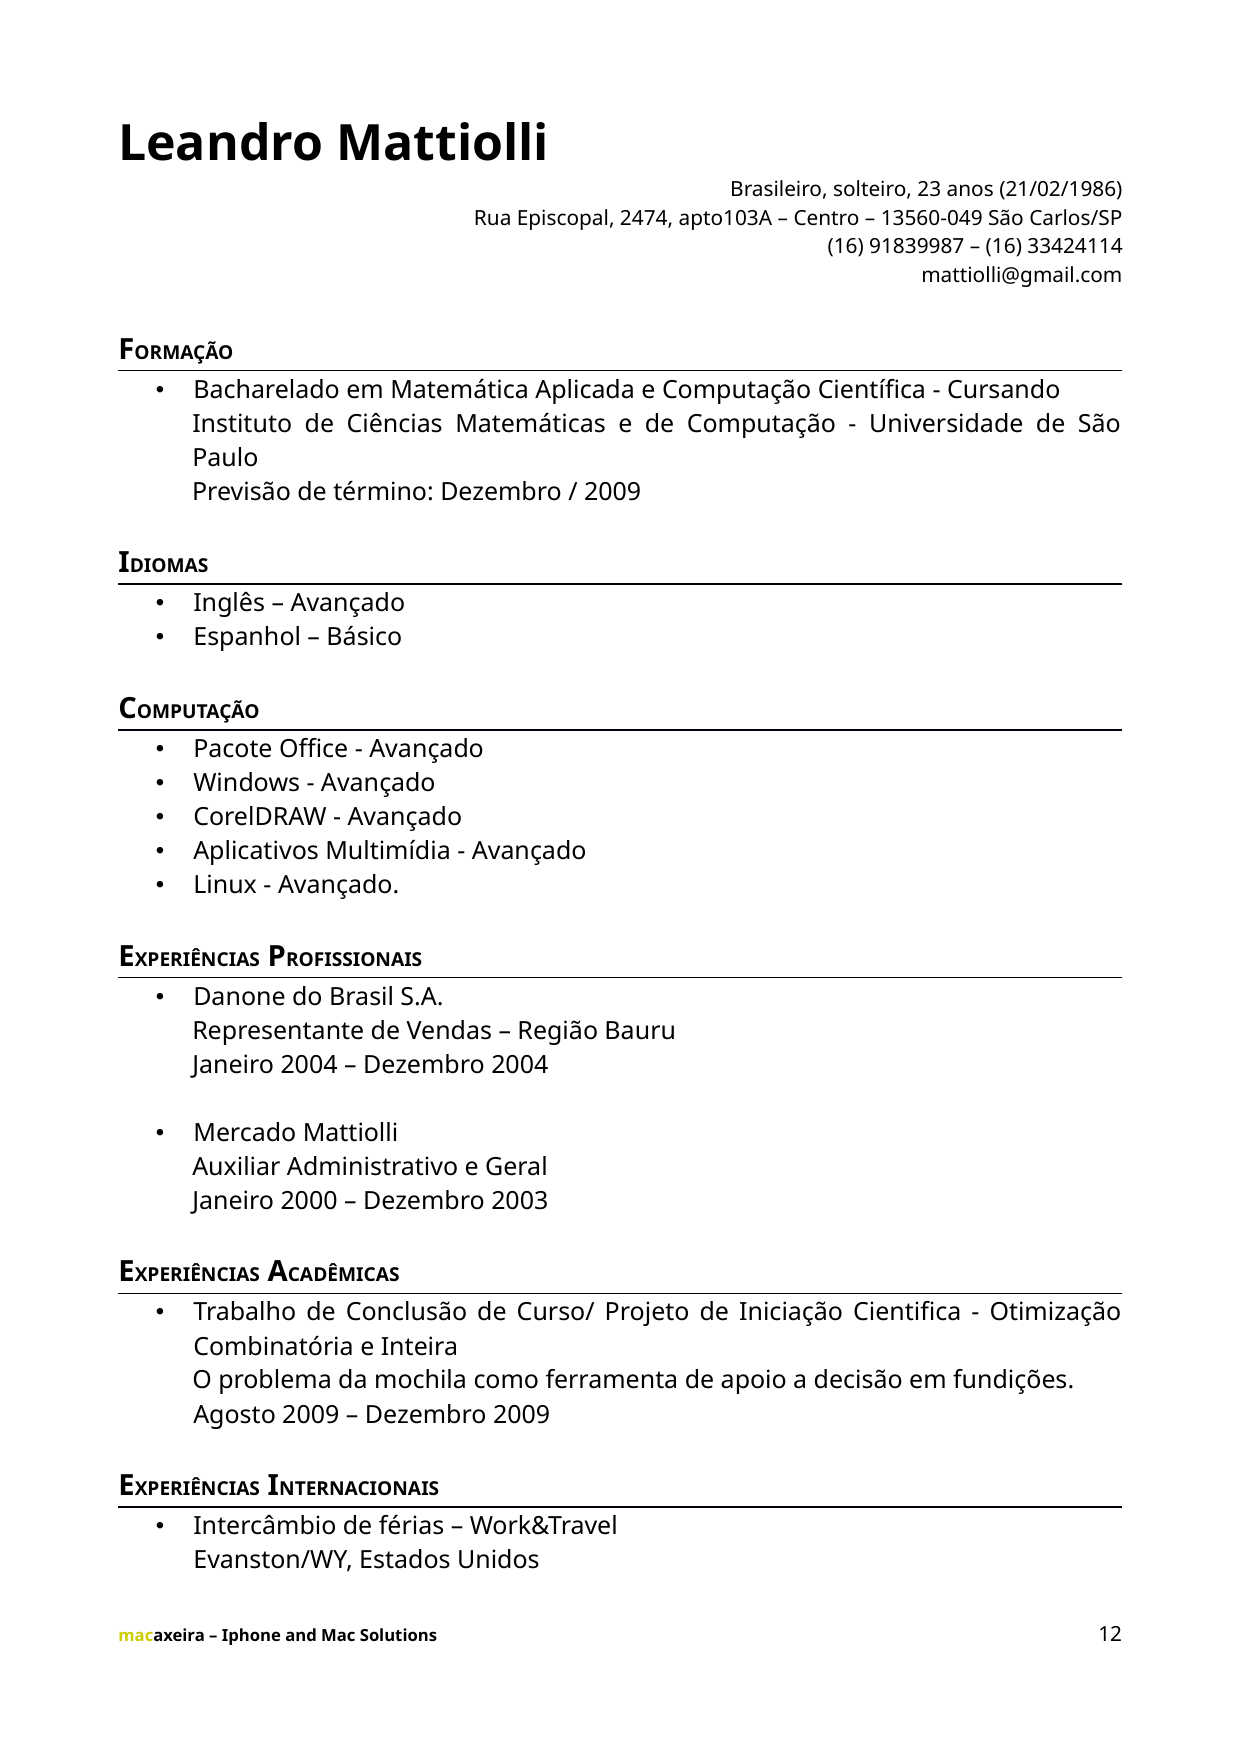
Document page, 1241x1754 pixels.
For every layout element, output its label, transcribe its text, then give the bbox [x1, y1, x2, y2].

text (16) 91839987 – (16) 33424114 [118, 231, 1122, 260]
list Pacote Office - Avançado [156, 731, 1122, 764]
text Janeiro 2000 – Dezembro 2003 [118, 1183, 1122, 1217]
list Danone do Brasil S.A. [156, 978, 1122, 1012]
list Windows - Avançado [156, 764, 1122, 799]
text Computação [118, 687, 1122, 729]
text Idiomas [118, 542, 1122, 583]
text Experiências Acadêmicas [118, 1251, 1122, 1293]
list Instituto de Ciências Matemáticas e de Computação - Universidade de São Paulo [192, 405, 1122, 473]
text Brasileiro, solteiro, 23 anos (21/02/1986) [118, 174, 1122, 203]
text Formação [118, 328, 1122, 370]
list Intercâmbio de férias – Work&Travel [156, 1508, 1122, 1542]
list Linux - Avançado. [156, 867, 1122, 901]
list Agosto 2009 – Dezembro 2009 [156, 1396, 1122, 1430]
text Janeiro 2004 – Dezembro 2004 [118, 1046, 1122, 1080]
text Experiências Profissionais [118, 935, 1122, 977]
text Representante de Vendas – Região Bauru [118, 1012, 1122, 1046]
list CorelDRAW - Avançado [156, 799, 1122, 833]
list Bacharelado em Matemática Aplicada e Computação Científica - Cursando [156, 371, 1122, 405]
list Mercado Mattiolli [156, 1114, 1122, 1148]
list Espanhol – Básico [156, 619, 1122, 653]
text O problema da mochila como ferramenta de apoio a decisão em fundições. [118, 1362, 1122, 1396]
text Previsão de término: Dezembro / 2009 [192, 473, 1122, 508]
list Evanston/WY, Estados Unidos [156, 1542, 1122, 1576]
list Aplicativos Multimídia - Avançado [156, 833, 1122, 867]
text Rua Episcopal, 2474, apto103A – Centro – 13560-049 São Carlos/SP [118, 203, 1122, 231]
text Experiências Internacionais [118, 1464, 1122, 1506]
list Inglês – Avançado [156, 585, 1122, 619]
list Trabalho de Conclusão de Curso/ Projeto de Iniciação Cientifica - Otimização Combinatória e Inteira [156, 1294, 1122, 1362]
text Auxiliar Administrativo e Geral [118, 1148, 1122, 1183]
text Leandro Mattiolli [118, 106, 1122, 174]
text mattiolli@gmail.com [118, 260, 1122, 288]
